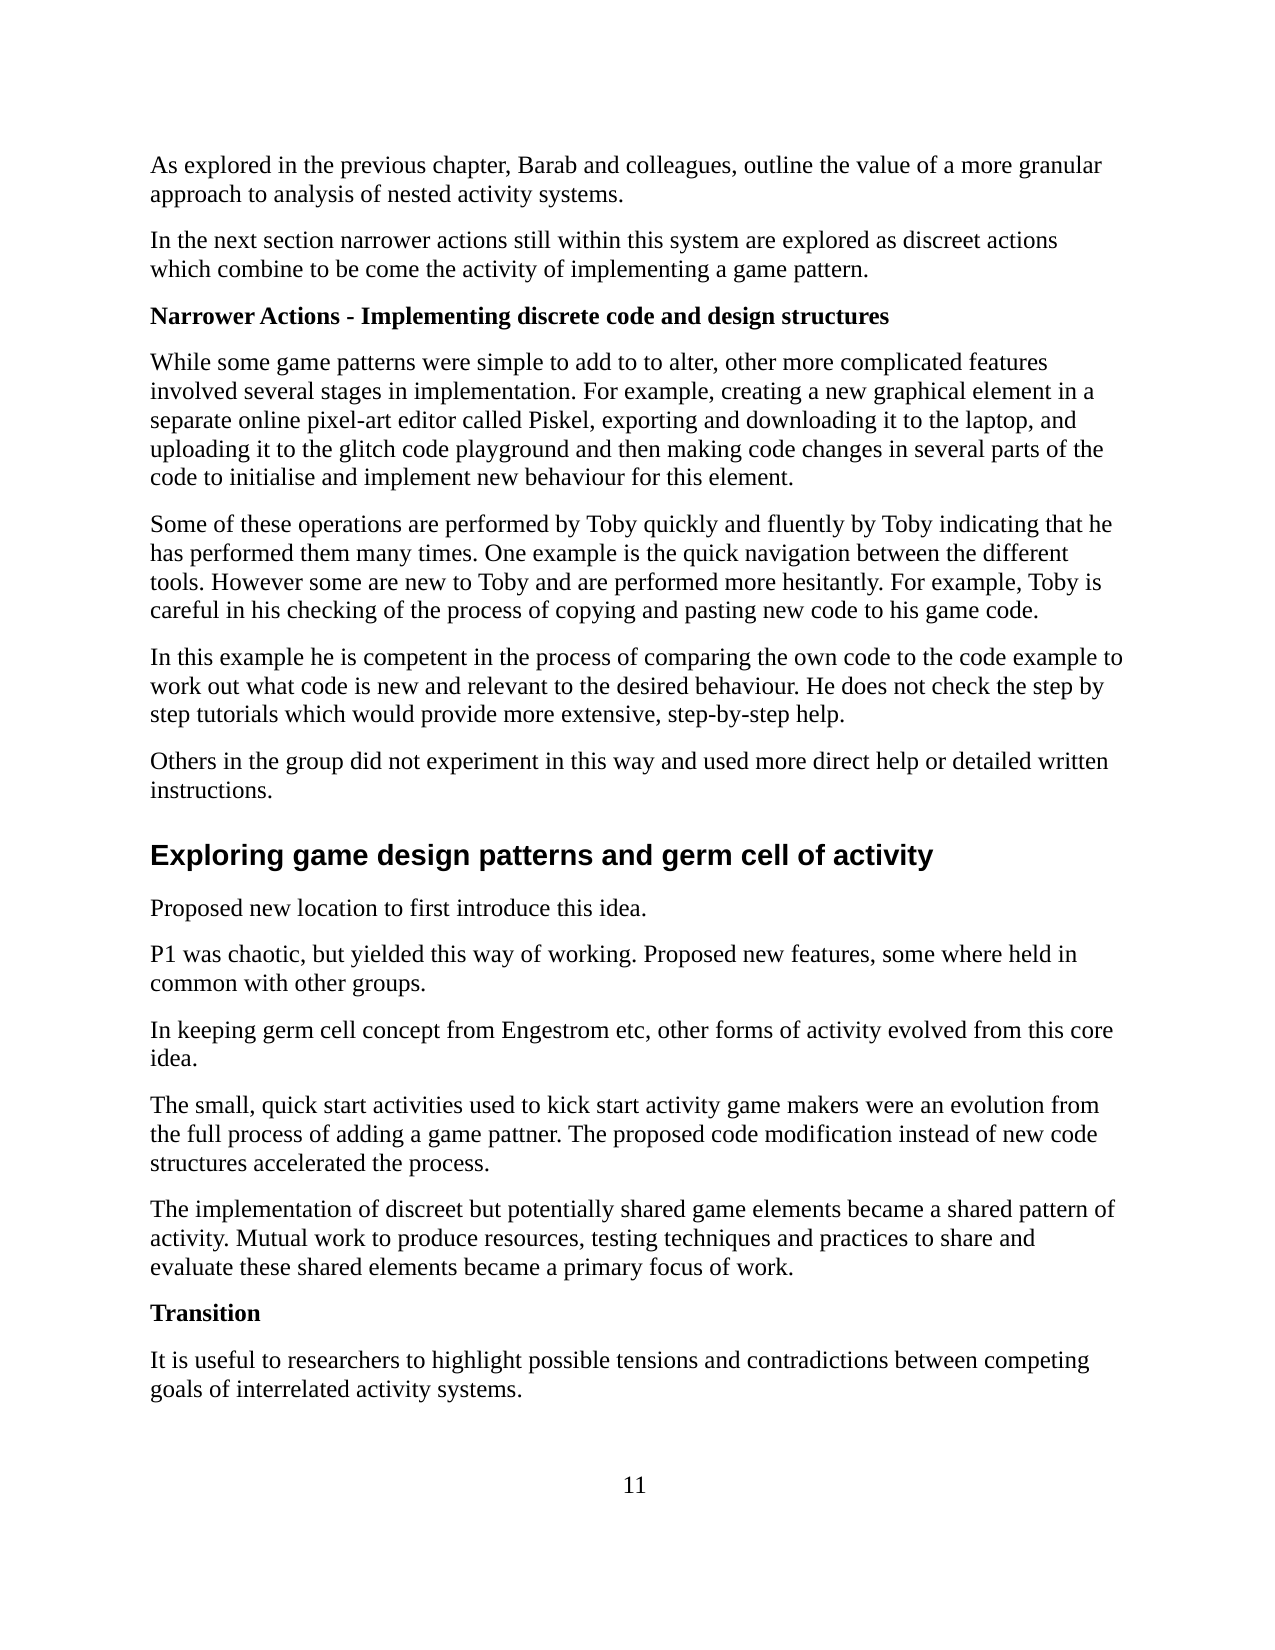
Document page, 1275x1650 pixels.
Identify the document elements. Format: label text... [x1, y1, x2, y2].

text Transition [150, 1298, 1125, 1327]
text Proposed new location to first introduce this idea. [150, 893, 1125, 921]
text Others in the group did not experiment in this way and used more direct help or detailed written instructions. [150, 746, 1125, 804]
text The implementation of discreet but potentially shared game elements became a shared pattern of activity. Mutual work to produce resources, testing techniques and practices to share and evaluate these shared elements became a primary focus of work. [150, 1194, 1125, 1281]
text In keeping germ cell concept from Engestrom etc, other forms of activity evolved from this core idea. [150, 1015, 1125, 1072]
text In the next section narrower actions still within this system are explored as discreet actions which combine to be come the activity of implementing a game pattern. [150, 225, 1125, 283]
text The small, quick start activities used to kick start activity game makers were an evolution from the full process of adding a game pattner. The proposed code modification instead of new code structures accelerated the process. [150, 1090, 1125, 1176]
text While some game patterns were simple to add to to alter, other more complicated features involved several stages in implementation. For example, creating a new graphical element in a separate online pixel-art editor called Piskel, exporting and downloading it to the laptop, and uploading it to the glitch code playground and then making code changes in several parts of the code to initialise and implement new behaviour for this element. [150, 347, 1125, 491]
text Narrower Actions - Implementing discrete code and design structures [150, 301, 1125, 329]
text Some of these operations are performed by Toby quickly and fluently by Toby indicating that he has performed them many times. One example is the quick navigation between the different tools. However some are new to Toby and are performed more hesitantly. For example, Toby is careful in his checking of the process of copying and pasting new code to his game code. [150, 509, 1125, 624]
text It is useful to researchers to highlight possible tensions and contradictions between competing goals of interrelated activity systems. [150, 1345, 1125, 1403]
text In this example he is competent in the process of comparing the own code to the code example to work out what code is new and relevant to the desired behaviour. He does not check the step by step tutorials which would provide more extensive, step-by-step help. [150, 642, 1125, 728]
text P1 was chaotic, but yielded this way of working. Proposed new features, some where held in common with other groups. [150, 939, 1125, 997]
text As explored in the previous chapter, Barab and colleagues, outline the value of a more granular approach to analysis of nested activity systems. [150, 150, 1125, 207]
subtitle Exploring game design patterns and germ cell of activity [150, 838, 1125, 871]
